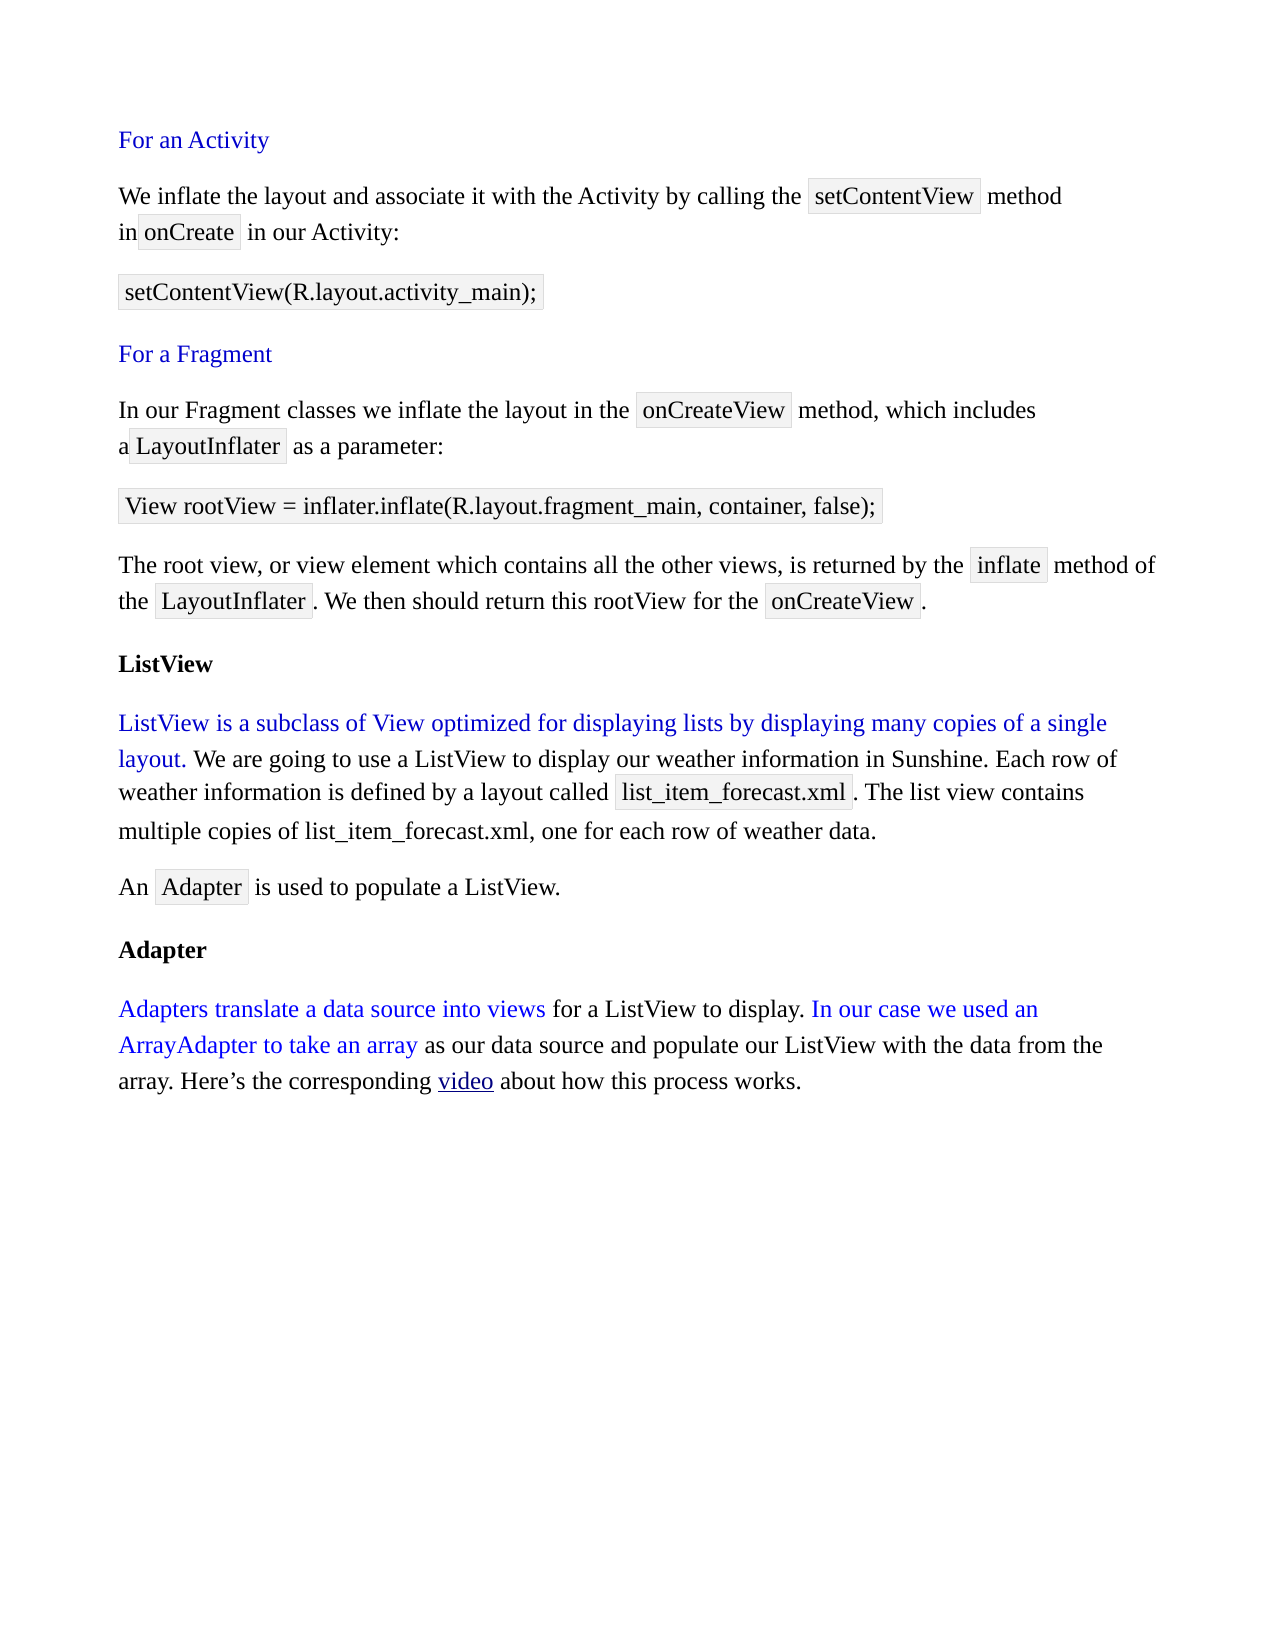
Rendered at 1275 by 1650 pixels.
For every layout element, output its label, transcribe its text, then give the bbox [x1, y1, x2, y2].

text [544, 273, 1157, 309]
text View rootView = inflater.inflate(R.layout.fragment_main, container, false); [119, 489, 882, 523]
text For an Activity [118, 118, 1157, 154]
text For a Fragment [118, 332, 1157, 368]
text We inflate the layout and associate it with the Activity by calling the setContentView method inonCreate in our Activity: [118, 177, 1157, 249]
text An Adapter [118, 868, 248, 904]
text The root view, or view element which contains all the other views, is returned by the inflate method of the LayoutInflater. We then should return this rootView for the onCreateView. [118, 546, 1157, 618]
text Adapter [118, 927, 1157, 963]
text ListView is a subclass of View optimized for displaying lists by displaying many copies of a single layout. We are going to use a ListView to display our weather information in Sunshine. Each row of weather information is defined by a layout called list_item_forecast.xml. The list view contains multiple copies of list_item_forecast.xml, one for each row of weather data. [118, 701, 1157, 845]
text is used to populate a ListView. [249, 868, 1157, 904]
text [883, 487, 1157, 523]
text In our Fragment classes we inflate the layout in the onCreateView method, which includes aLayoutInflater as a parameter: [118, 392, 1157, 463]
text Adapters translate a data source into views for a ListView to display. In our case we used an ArrayAdapter to take an array as our data source and populate our ListView with the data from the array. Here’s the corresponding video about how this process works. [118, 987, 1157, 1095]
text setContentView(R.layout.activity_main); [119, 275, 543, 309]
text ListView [118, 642, 1157, 677]
